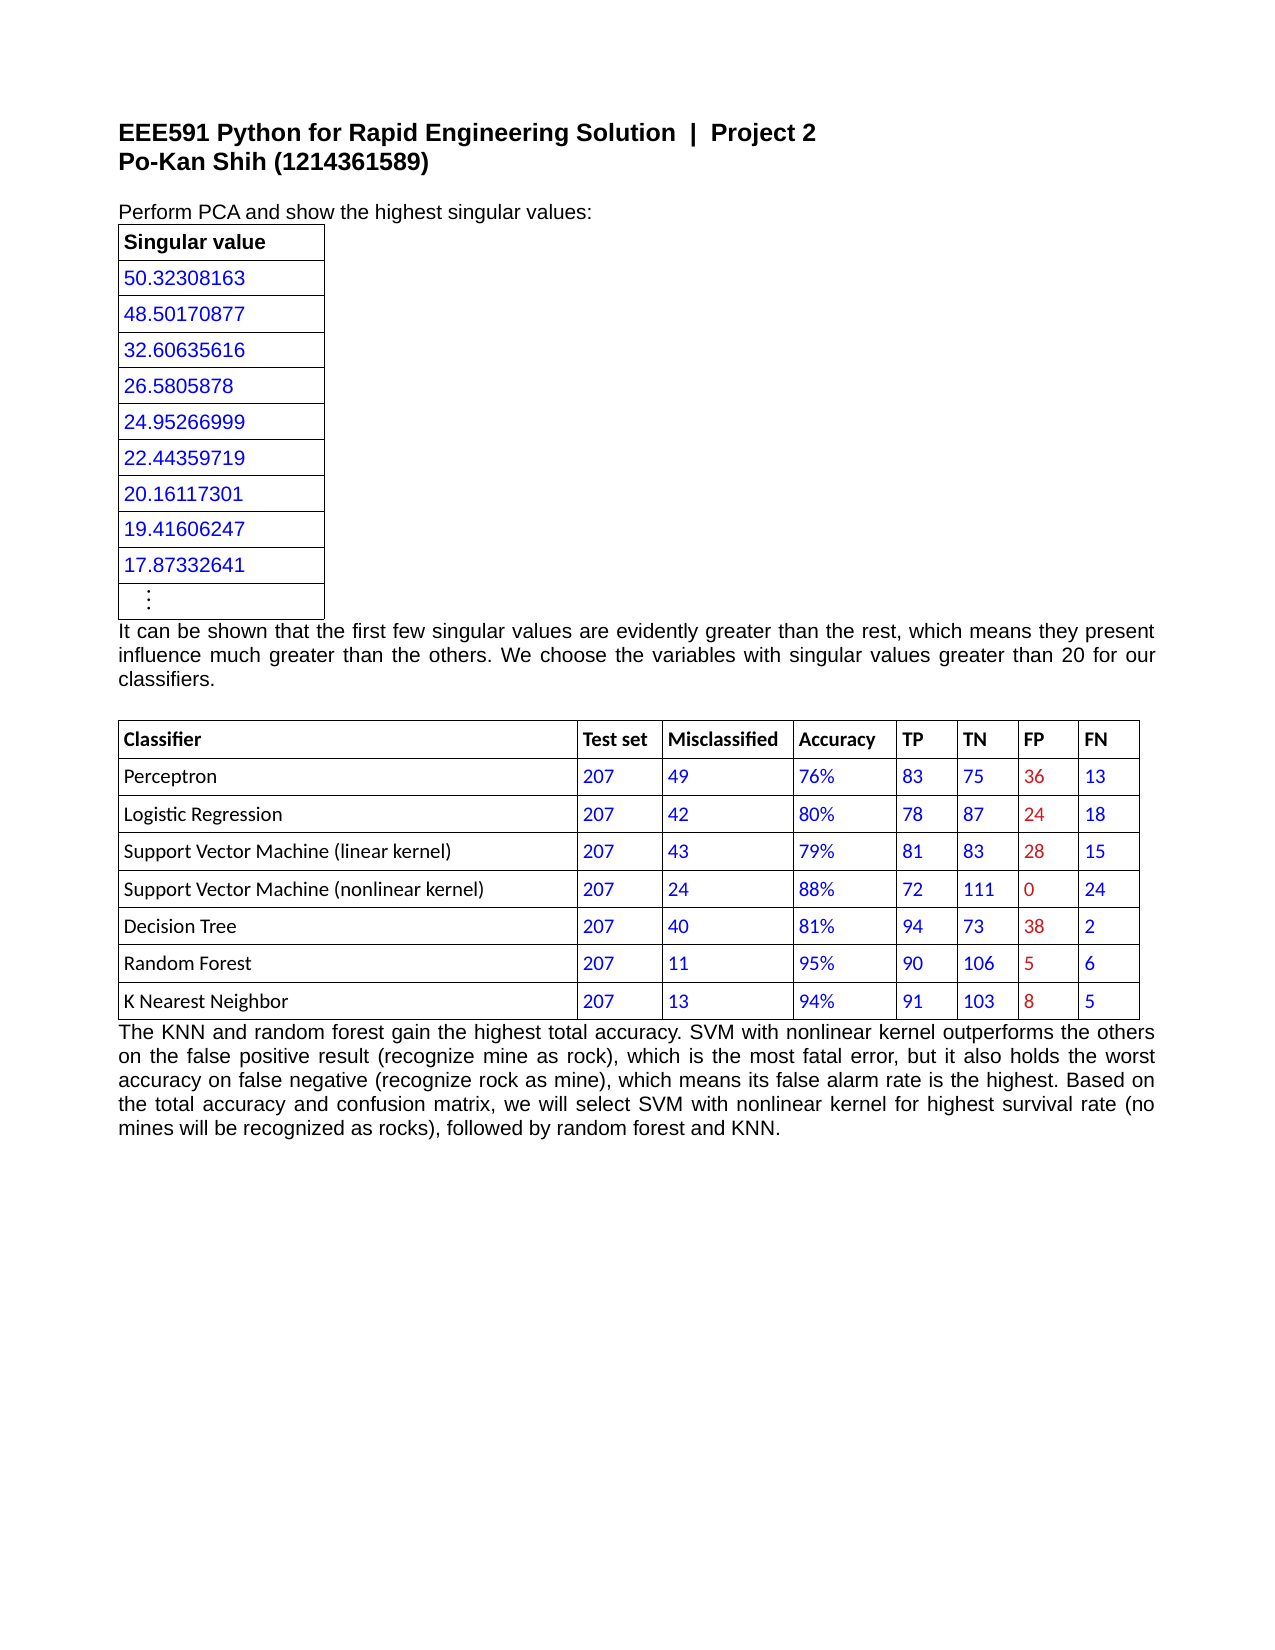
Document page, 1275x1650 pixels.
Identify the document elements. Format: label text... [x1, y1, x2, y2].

table_cell 94% [794, 983, 896, 1019]
table_cell 88% [794, 871, 896, 907]
table_cell 207 [578, 833, 662, 869]
table_cell 13 [1079, 759, 1139, 795]
table_cell 75 [958, 759, 1018, 795]
table_cell 38 [1019, 908, 1078, 944]
table_cell 111 [958, 871, 1018, 907]
table_cell Support Vector Machine (nonlinear kernel) [119, 871, 577, 907]
table_cell Perceptron [119, 759, 577, 795]
table_cell 50.32308163 [119, 261, 324, 295]
text The KNN and random forest gain the highest total accuracy. SVM with nonlinear kernel outperforms the others on the false positive result (recognize mine as rock), which is the most fatal error, but it also holds the worst accuracy on false negative (recognize rock as mine), which means its false alarm rate is the highest. Based on the total accuracy and confusion matrix, we will select SVM with nonlinear kernel for highest survival rate (no mines will be recognized as rocks), followed by random forest and KNN. [118, 1020, 1157, 1139]
table_cell 42 [663, 796, 793, 832]
table_cell 103 [958, 983, 1018, 1019]
table_cell 48.50170877 [119, 296, 324, 331]
table_cell 207 [578, 796, 662, 832]
table_header Accuracy [794, 721, 896, 757]
table_cell 73 [958, 908, 1018, 944]
table_cell 106 [958, 945, 1018, 982]
text Po-Kan Shih (1214361589) [118, 147, 1157, 176]
table_cell 5 [1019, 945, 1078, 982]
table_header Test set [578, 721, 662, 757]
table_cell 91 [897, 983, 957, 1019]
table_cell 87 [958, 796, 1018, 832]
table_cell 2 [1079, 908, 1139, 944]
table_cell K Nearest Neighbor [119, 983, 577, 1019]
table_cell 207 [578, 759, 662, 795]
table_cell 6 [1079, 945, 1139, 982]
table_header FP [1019, 721, 1078, 757]
table_cell 72 [897, 871, 957, 907]
table_cell 76% [794, 759, 896, 795]
table_cell 0 [1019, 871, 1078, 907]
text EEE591 Python for Rapid Engineering Solution | Project 2 [118, 118, 1157, 147]
table_header TN [958, 721, 1018, 757]
table_header TP [897, 721, 957, 757]
table_cell 17.87332641 [119, 548, 324, 583]
table_cell 28 [1019, 833, 1078, 869]
table_cell 83 [897, 759, 957, 795]
table_cell 18 [1079, 796, 1139, 832]
text It can be shown that the first few singular values are evidently greater than the rest, which means they present influence much greater than the others. We choose the variables with singular values greater than 20 for our classifiers. [118, 619, 1157, 691]
table_cell 95% [794, 945, 896, 982]
table_cell 20.16117301 [119, 476, 324, 511]
table_cell Random Forest [119, 945, 577, 982]
table_cell 80% [794, 796, 896, 832]
table_cell 207 [578, 983, 662, 1019]
table_cell 43 [663, 833, 793, 869]
table_cell 79% [794, 833, 896, 869]
table_header FN [1079, 721, 1139, 757]
table_cell 19.41606247 [119, 512, 324, 547]
table_cell Decision Tree [119, 908, 577, 944]
table_cell 22.44359719 [119, 440, 324, 475]
table_cell 15 [1079, 833, 1139, 869]
table_header Misclassified [663, 721, 793, 757]
table_cell 36 [1019, 759, 1078, 795]
table_cell 24.95266999 [119, 404, 324, 439]
table_cell 83 [958, 833, 1018, 869]
table_header Singular value [119, 225, 324, 259]
table_cell 78 [897, 796, 957, 832]
table_cell 11 [663, 945, 793, 982]
text Perform PCA and show the highest singular values: [118, 199, 1157, 223]
table_cell 26.5805878 [119, 368, 324, 403]
table_cell 32.60635616 [119, 333, 324, 367]
table_cell 207 [578, 908, 662, 944]
table_cell Logistic Regression [119, 796, 577, 832]
table_cell 24 [663, 871, 793, 907]
table_cell Support Vector Machine (linear kernel) [119, 833, 577, 869]
table_cell 5 [1079, 983, 1139, 1019]
table_cell 24 [1019, 796, 1078, 832]
table_cell 94 [897, 908, 957, 944]
table_cell 81% [794, 908, 896, 944]
table_cell 207 [578, 871, 662, 907]
table_cell 81 [897, 833, 957, 869]
table_cell 207 [578, 945, 662, 982]
table_header Classifier [119, 721, 577, 757]
table_cell 13 [663, 983, 793, 1019]
table_cell 8 [1019, 983, 1078, 1019]
table_cell 40 [663, 908, 793, 944]
table_cell 90 [897, 945, 957, 982]
table_cell 49 [663, 759, 793, 795]
table_cell 24 [1079, 871, 1139, 907]
table_cell [119, 584, 324, 619]
